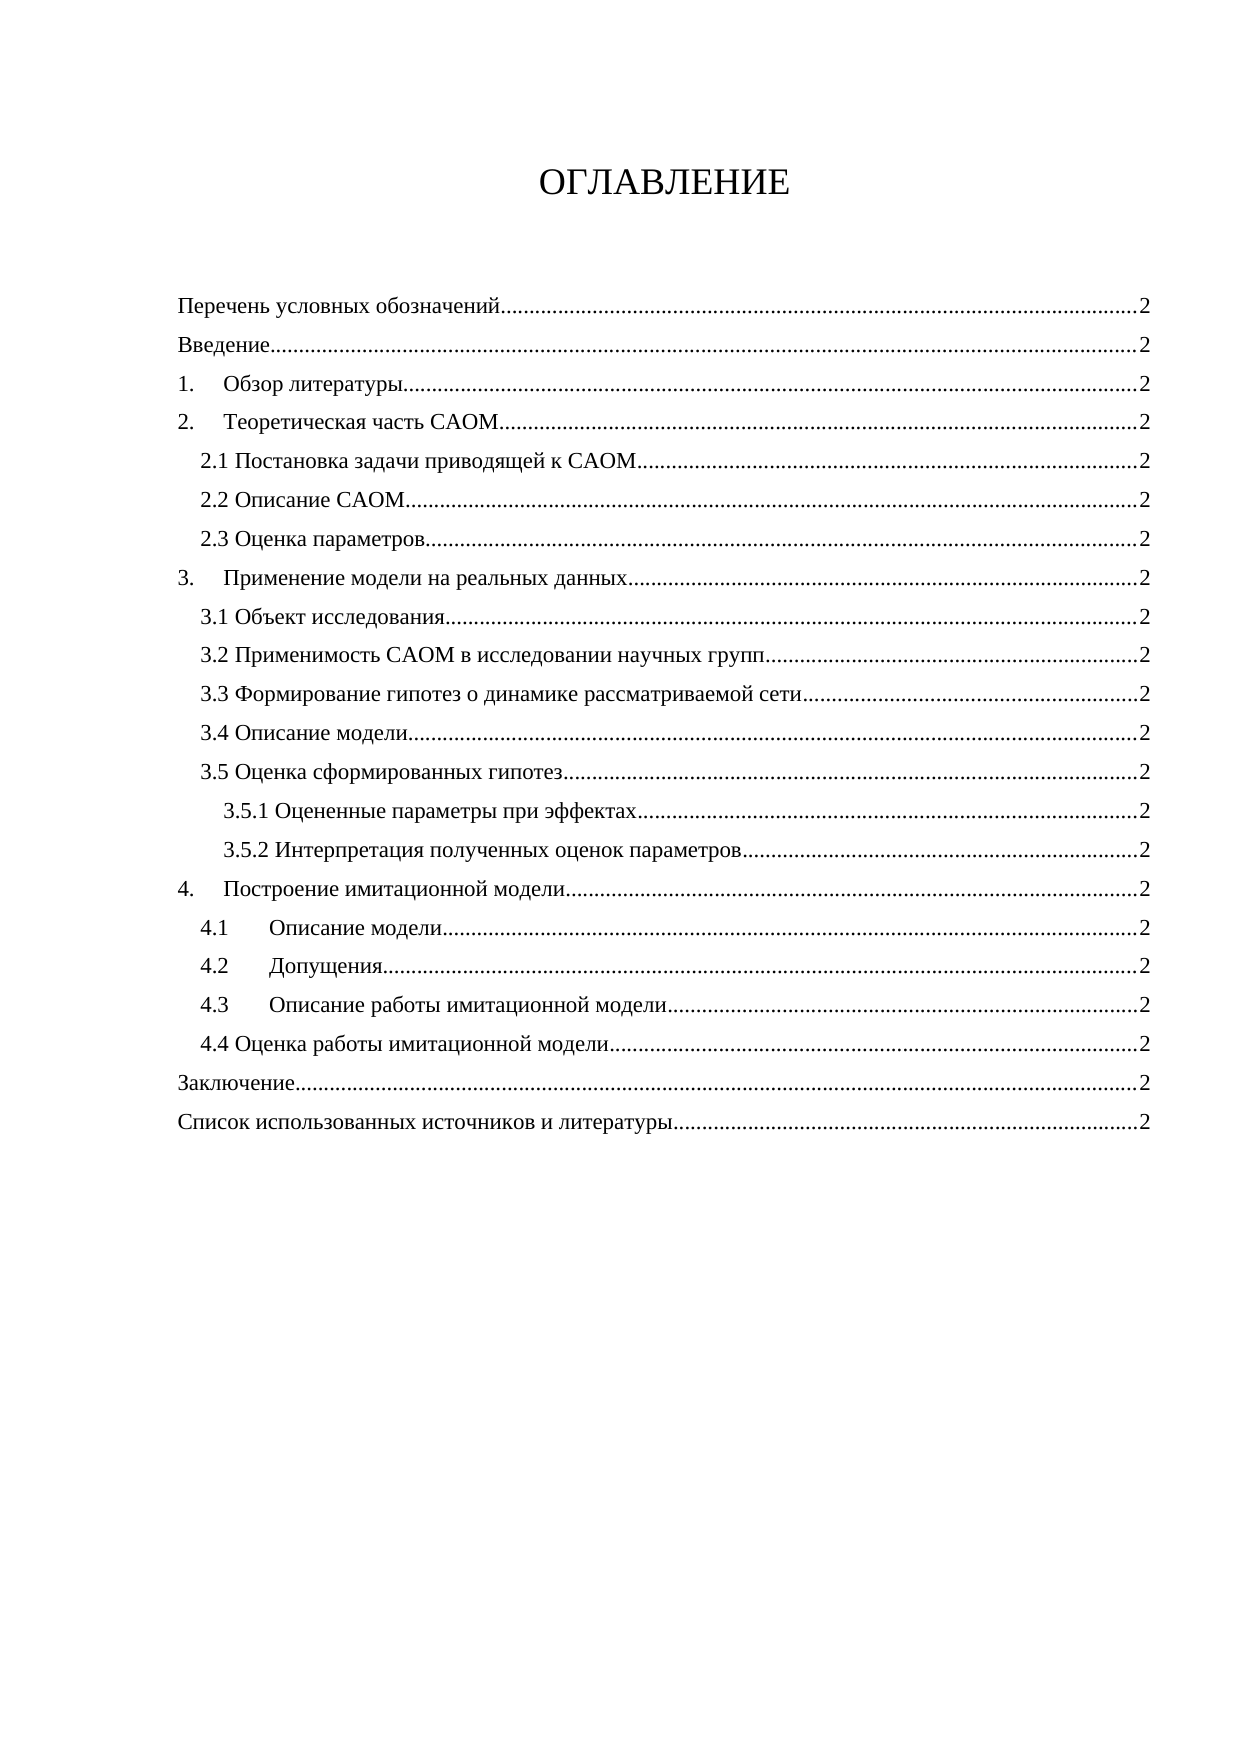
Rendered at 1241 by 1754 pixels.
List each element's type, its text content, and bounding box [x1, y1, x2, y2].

text 3.2 Применимость САОМ в исследовании научных групп 2 [200, 642, 1152, 668]
text 4.2 Допущения 2 [200, 952, 1152, 979]
text 4. Построение имитационной модели 2 [177, 875, 1152, 901]
text 3.1 Объект исследования 2 [200, 603, 1152, 629]
text 2. Теоретическая часть САОМ 2 [177, 408, 1152, 435]
text 4.4 Оценка работы имитационной модели 2 [200, 1030, 1152, 1056]
text 3.3 Формирование гипотез о динамике рассматриваемой сети 2 [200, 680, 1152, 707]
text 2.3 Оценка параметров 2 [200, 525, 1152, 551]
subtitle Оглавление [177, 160, 1152, 203]
text 3.5 Оценка сформированных гипотез 2 [200, 758, 1152, 784]
text Список использованных источников и литературы 2 [177, 1108, 1152, 1134]
text 2.1 Постановка задачи приводящей к САОМ 2 [200, 447, 1152, 474]
text 3.5.1 Оцененные параметры при эффектах 2 [223, 797, 1152, 823]
text Введение 2 [177, 331, 1152, 357]
text 3. Применение модели на реальных данных 2 [177, 564, 1152, 590]
text 1. Обзор литературы 2 [177, 369, 1152, 396]
text 4.1 Описание модели 2 [200, 913, 1152, 940]
text Заключение 2 [177, 1069, 1152, 1095]
text 4.3 Описание работы имитационной модели 2 [200, 991, 1152, 1018]
text 3.4 Описание модели 2 [200, 719, 1152, 746]
text Перечень условных обозначений 2 [177, 292, 1152, 318]
text 3.5.2 Интерпретация полученных оценок параметров 2 [223, 836, 1152, 862]
text 2.2 Описание САОМ 2 [200, 486, 1152, 512]
